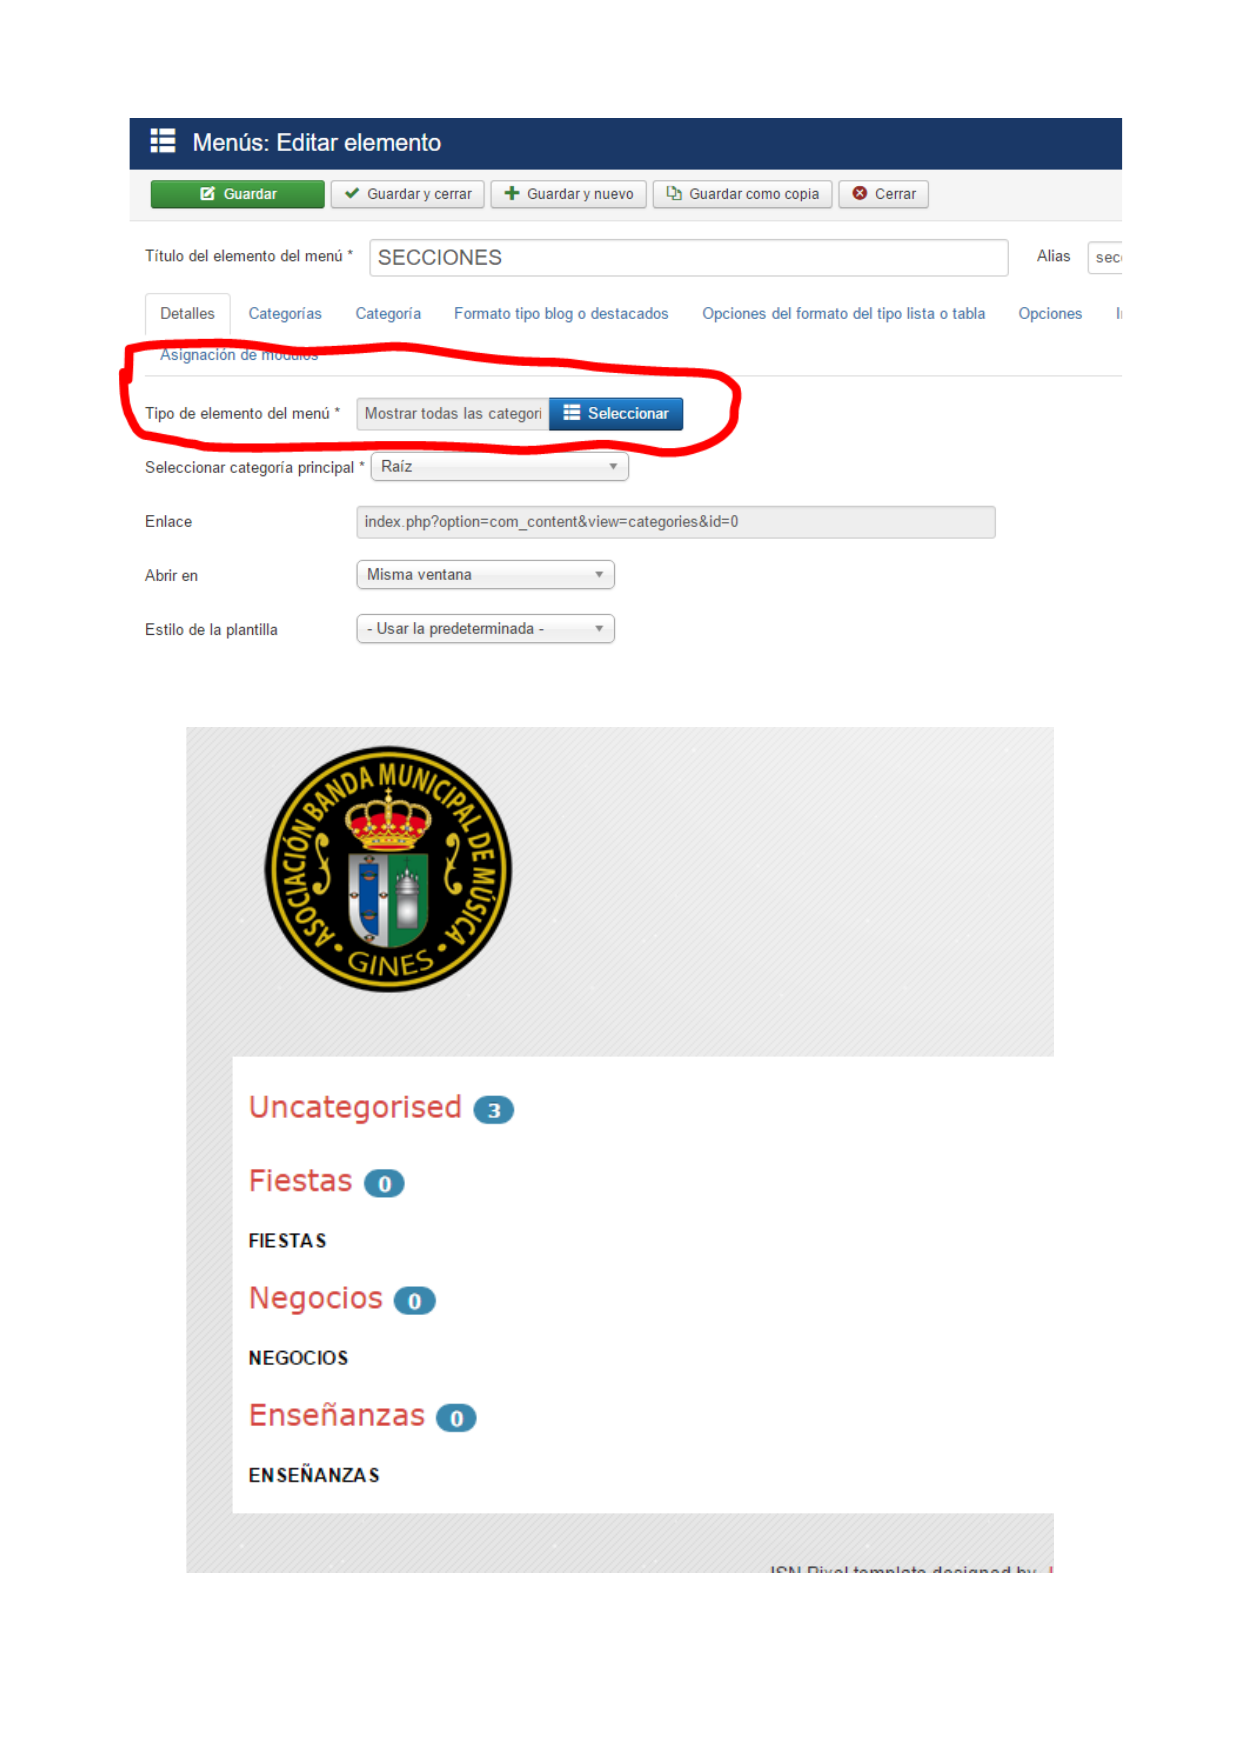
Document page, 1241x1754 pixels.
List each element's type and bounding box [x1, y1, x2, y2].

picture [186, 727, 1054, 1573]
picture [118, 118, 1123, 688]
